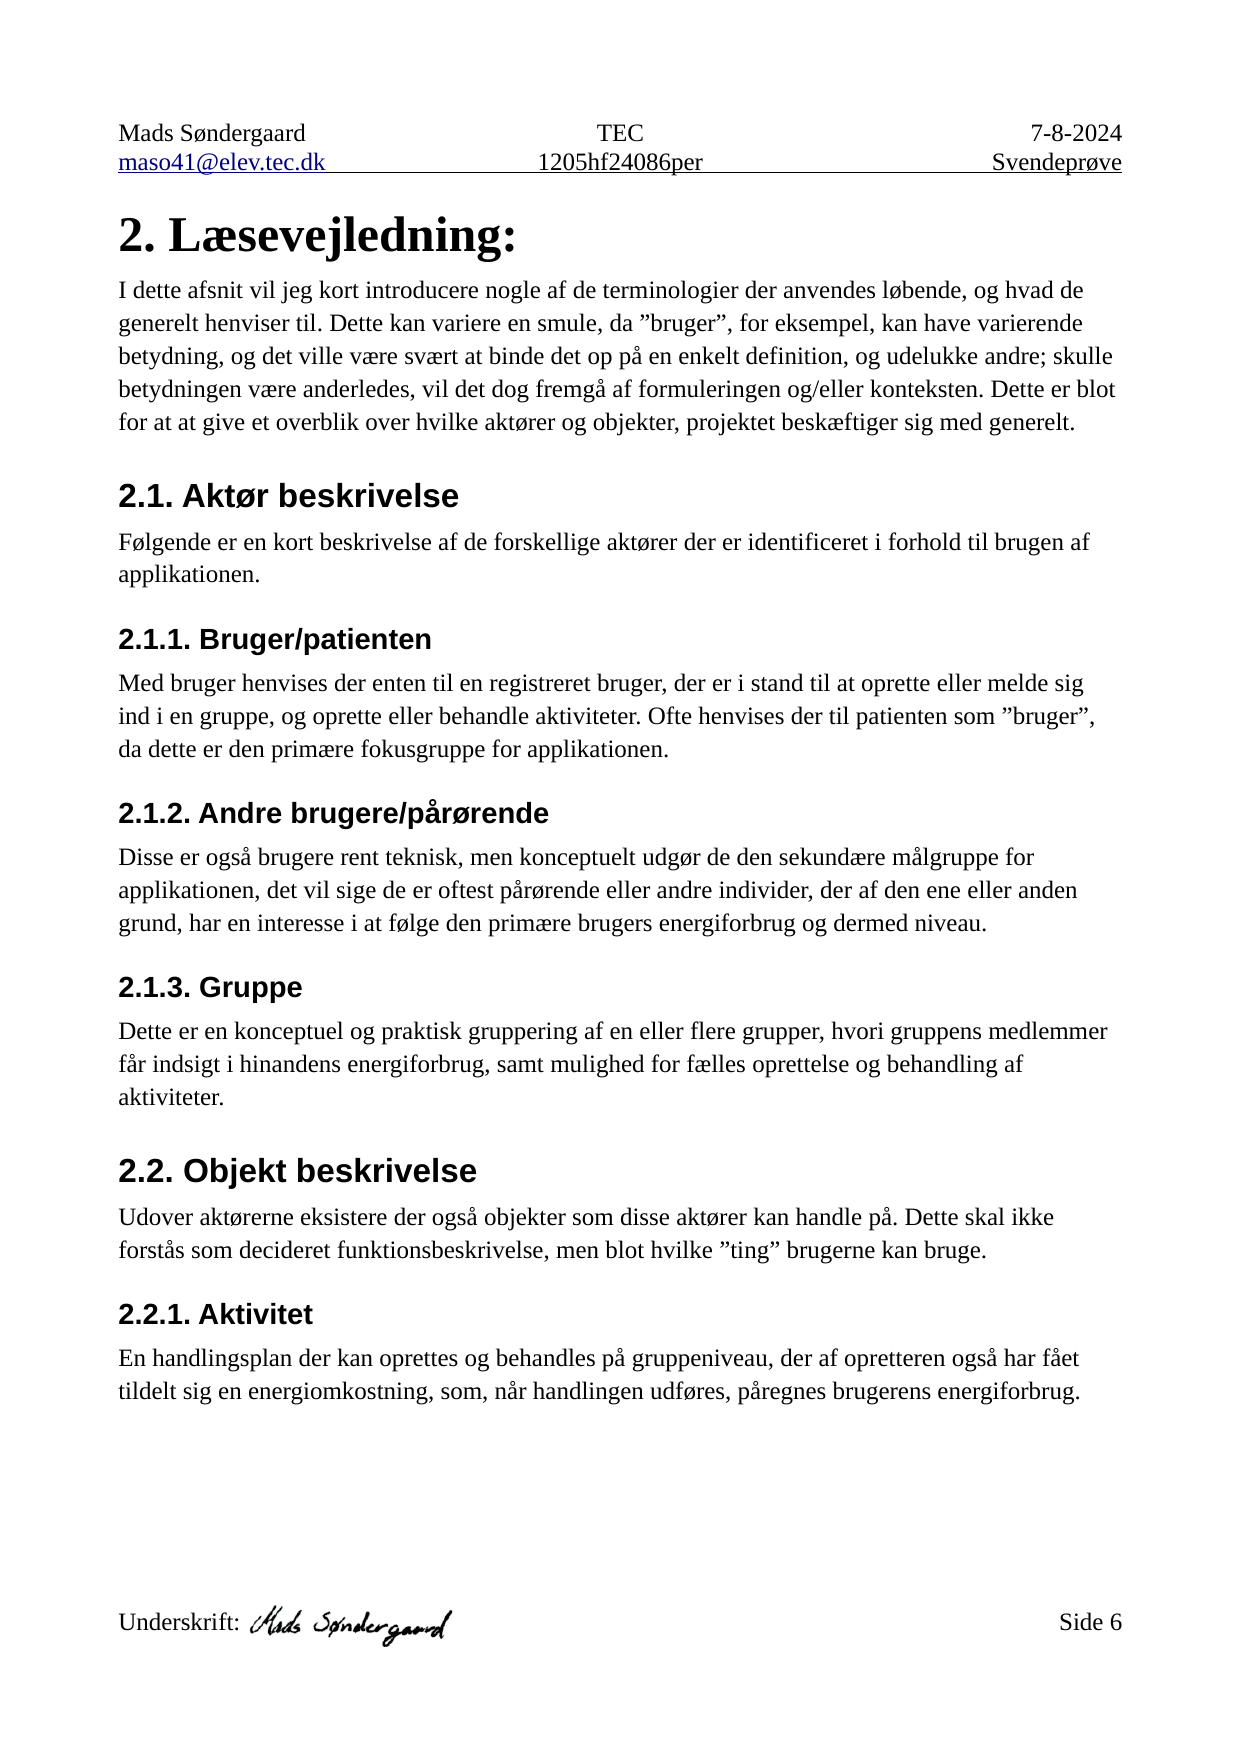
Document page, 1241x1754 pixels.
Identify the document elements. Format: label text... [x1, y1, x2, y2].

subtitle 2.2.1. Aktivitet [118, 1297, 1122, 1331]
subtitle 2.1.1. Bruger/patienten [118, 622, 1122, 655]
text Dette er en konceptuel og praktisk gruppering af en eller flere grupper, hvori gruppens medlemmer får indsigt i hinandens energiforbrug, samt mulighed for fælles oprettelse og behandling af aktiviteter. [118, 1016, 1122, 1111]
subtitle 2.1.2. Andre brugere/pårørende [118, 796, 1122, 829]
subtitle 2.2. Objekt beskrivelse [118, 1151, 1122, 1189]
subtitle 2.1.3. Gruppe [118, 970, 1122, 1004]
text Med bruger henvises der enten til en registreret bruger, der er i stand til at oprette eller melde sig ind i en gruppe, og oprette eller behandle aktiviteter. Ofte henvises der til patienten som ”bruger”, da dette er den primære fokusgruppe for applikationen. [118, 668, 1122, 763]
text Følgende er en kort beskrivelse af de forskellige aktører der er identificeret i forhold til brugen af applikationen. [118, 527, 1122, 588]
text Udover aktørerne eksistere der også objekter som disse aktører kan handle på. Dette skal ikke forstås som decideret funktionsbeskrivelse, men blot hvilke ”ting” brugerne kan bruge. [118, 1202, 1122, 1263]
text Disse er også brugere rent teknisk, men konceptuelt udgør de den sekundære målgruppe for applikationen, det vil sige de er oftest pårørende eller andre individer, der af den ene eller anden grund, har en interesse i at følge den primære brugers energiforbrug og dermed niveau. [118, 842, 1122, 937]
text En handlingsplan der kan oprettes og behandles på gruppeniveau, der af opretteren også har fået tildelt sig en energiomkostning, som, når handlingen udføres, påregnes brugerens energiforbrug. [118, 1343, 1122, 1405]
subtitle 2.1. Aktør beskrivelse [118, 476, 1122, 514]
picture [244, 1600, 458, 1647]
subtitle 2. Læsevejledning: [118, 205, 1122, 263]
text I dette afsnit vil jeg kort introducere nogle af de terminologier der anvendes løbende, og hvad de generelt henviser til. Dette kan variere en smule, da ”bruger”, for eksempel, kan have varierende betydning, og det ville være svært at binde det op på en enkelt definition, og udelukke andre; skulle betydningen være anderledes, vil det dog fremgå af formuleringen og/eller konteksten. Dette er blot for at at give et overblik over hvilke aktører og objekter, projektet beskæftiger sig med generelt. [118, 275, 1122, 436]
